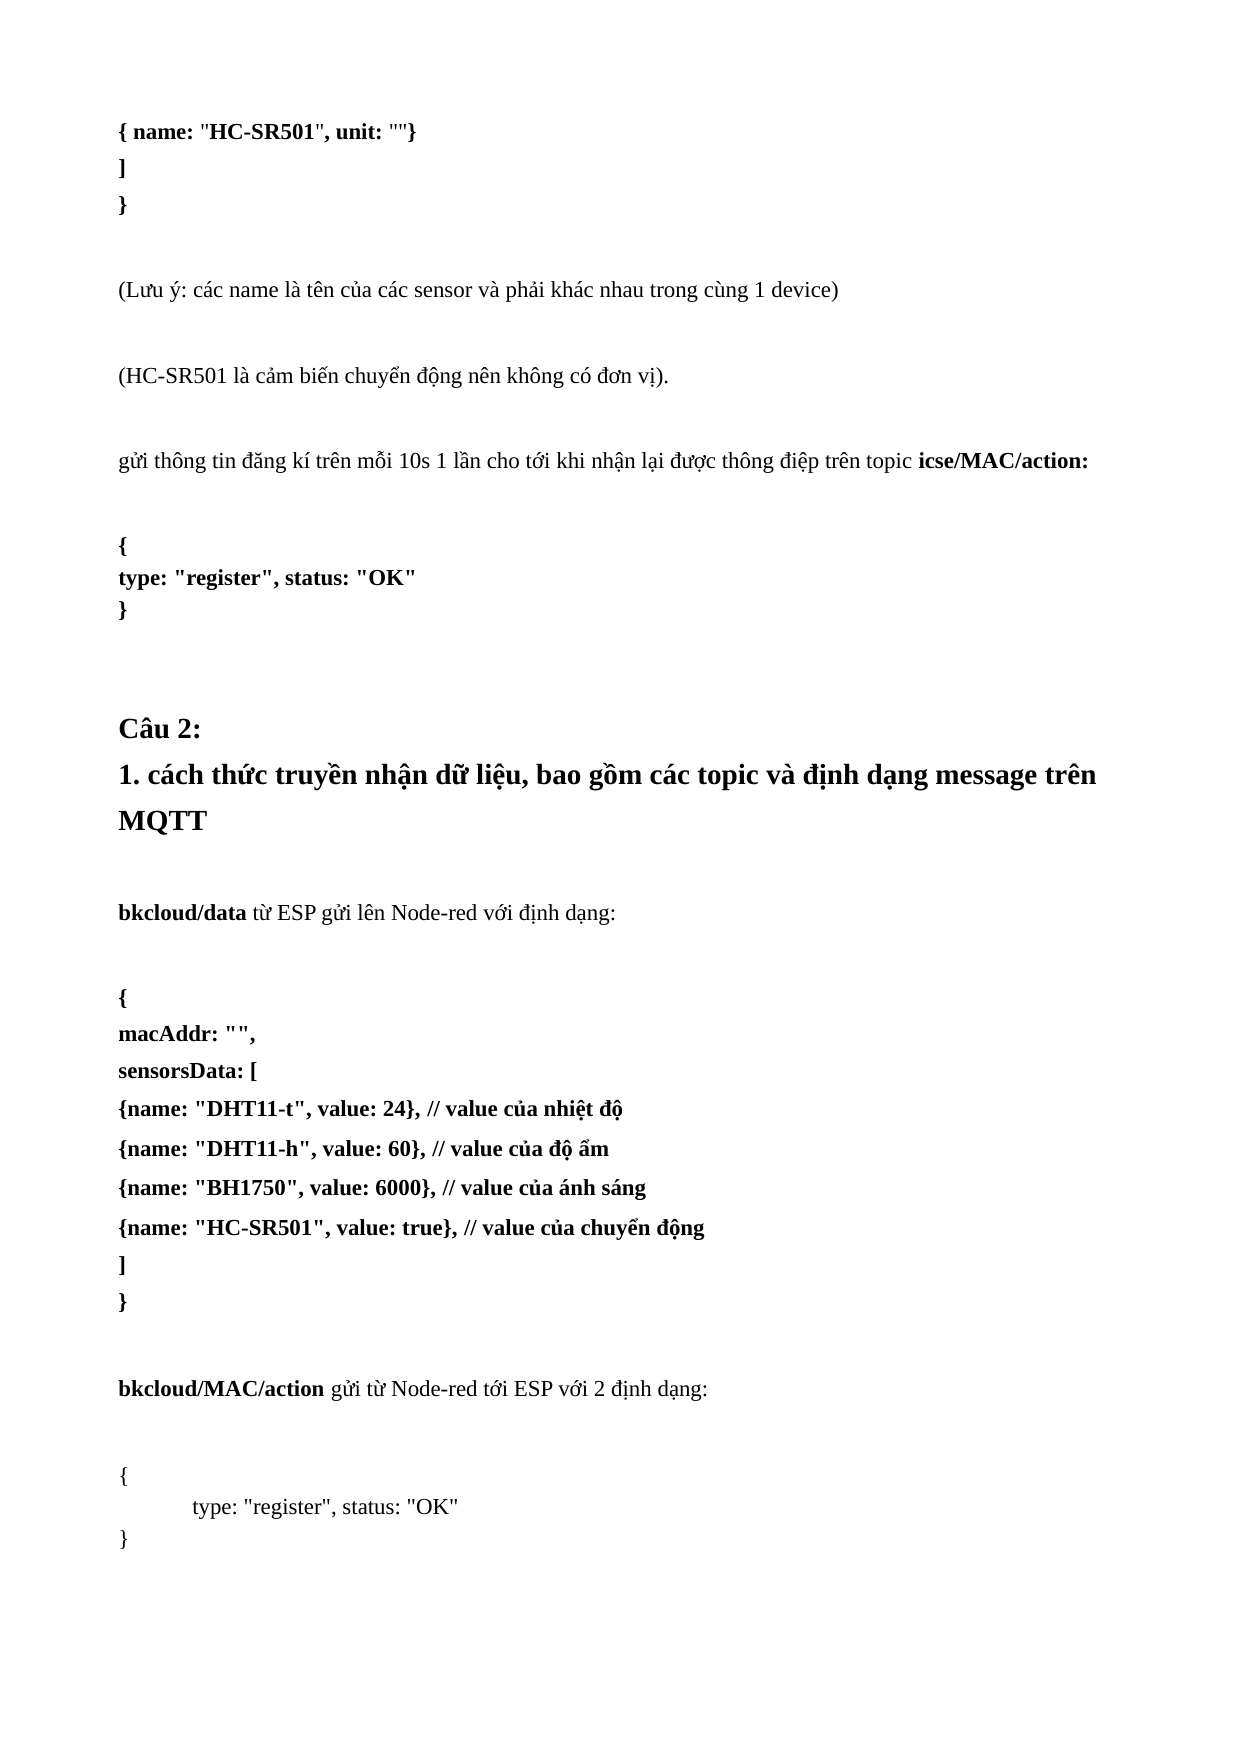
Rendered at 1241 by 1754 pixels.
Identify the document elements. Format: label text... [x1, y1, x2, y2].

text ] [118, 1251, 1122, 1278]
text bkcloud/data từ ESP gửi lên Node-red với định dạng: [118, 898, 1122, 925]
text {name: "BH1750", value: 6000}, // value của ánh sáng [118, 1172, 1122, 1201]
text bkcloud/MAC/action gửi từ Node-red tới ESP với 2 định dạng: [118, 1373, 1122, 1402]
text } [118, 1525, 1122, 1551]
text { name: "HC-SR501", unit: ""} [118, 118, 1122, 144]
text } [118, 1288, 1122, 1314]
text {name: "DHT11-t", value: 24}, // value của nhiệt độ [118, 1093, 1122, 1122]
text (HC-SR501 là cảm biến chuyển động nên không có đơn vị). [118, 362, 1122, 388]
text {name: "DHT11-h", value: 60}, // value của độ ẩm [118, 1133, 1122, 1161]
text (Lưu ý: các name là tên của các sensor và phải khác nhau trong cùng 1 device) [118, 276, 1122, 303]
text type: "register", status: "OK" [118, 564, 1122, 590]
text Câu 2: [118, 711, 1122, 744]
text ] [118, 154, 1122, 181]
text {name: "HC-SR501", value: true}, // value của chuyển động [118, 1212, 1122, 1241]
text { [118, 1462, 1122, 1488]
text sensorsData: [ [118, 1057, 1122, 1083]
text { [118, 532, 1122, 559]
text { [118, 984, 1122, 1010]
text type: "register", status: "OK" [118, 1493, 1122, 1520]
text } [118, 191, 1122, 217]
text 1. cách thức truyền nhận dữ liệu, bao gồm các topic và định dạng message trên MQTT [118, 757, 1122, 837]
text macAddr: "", [118, 1020, 1122, 1047]
text gửi thông tin đăng kí trên mỗi 10s 1 lần cho tới khi nhận lại được thông điệp trên topic icse/MAC/action: [118, 447, 1122, 473]
text } [118, 596, 1122, 622]
